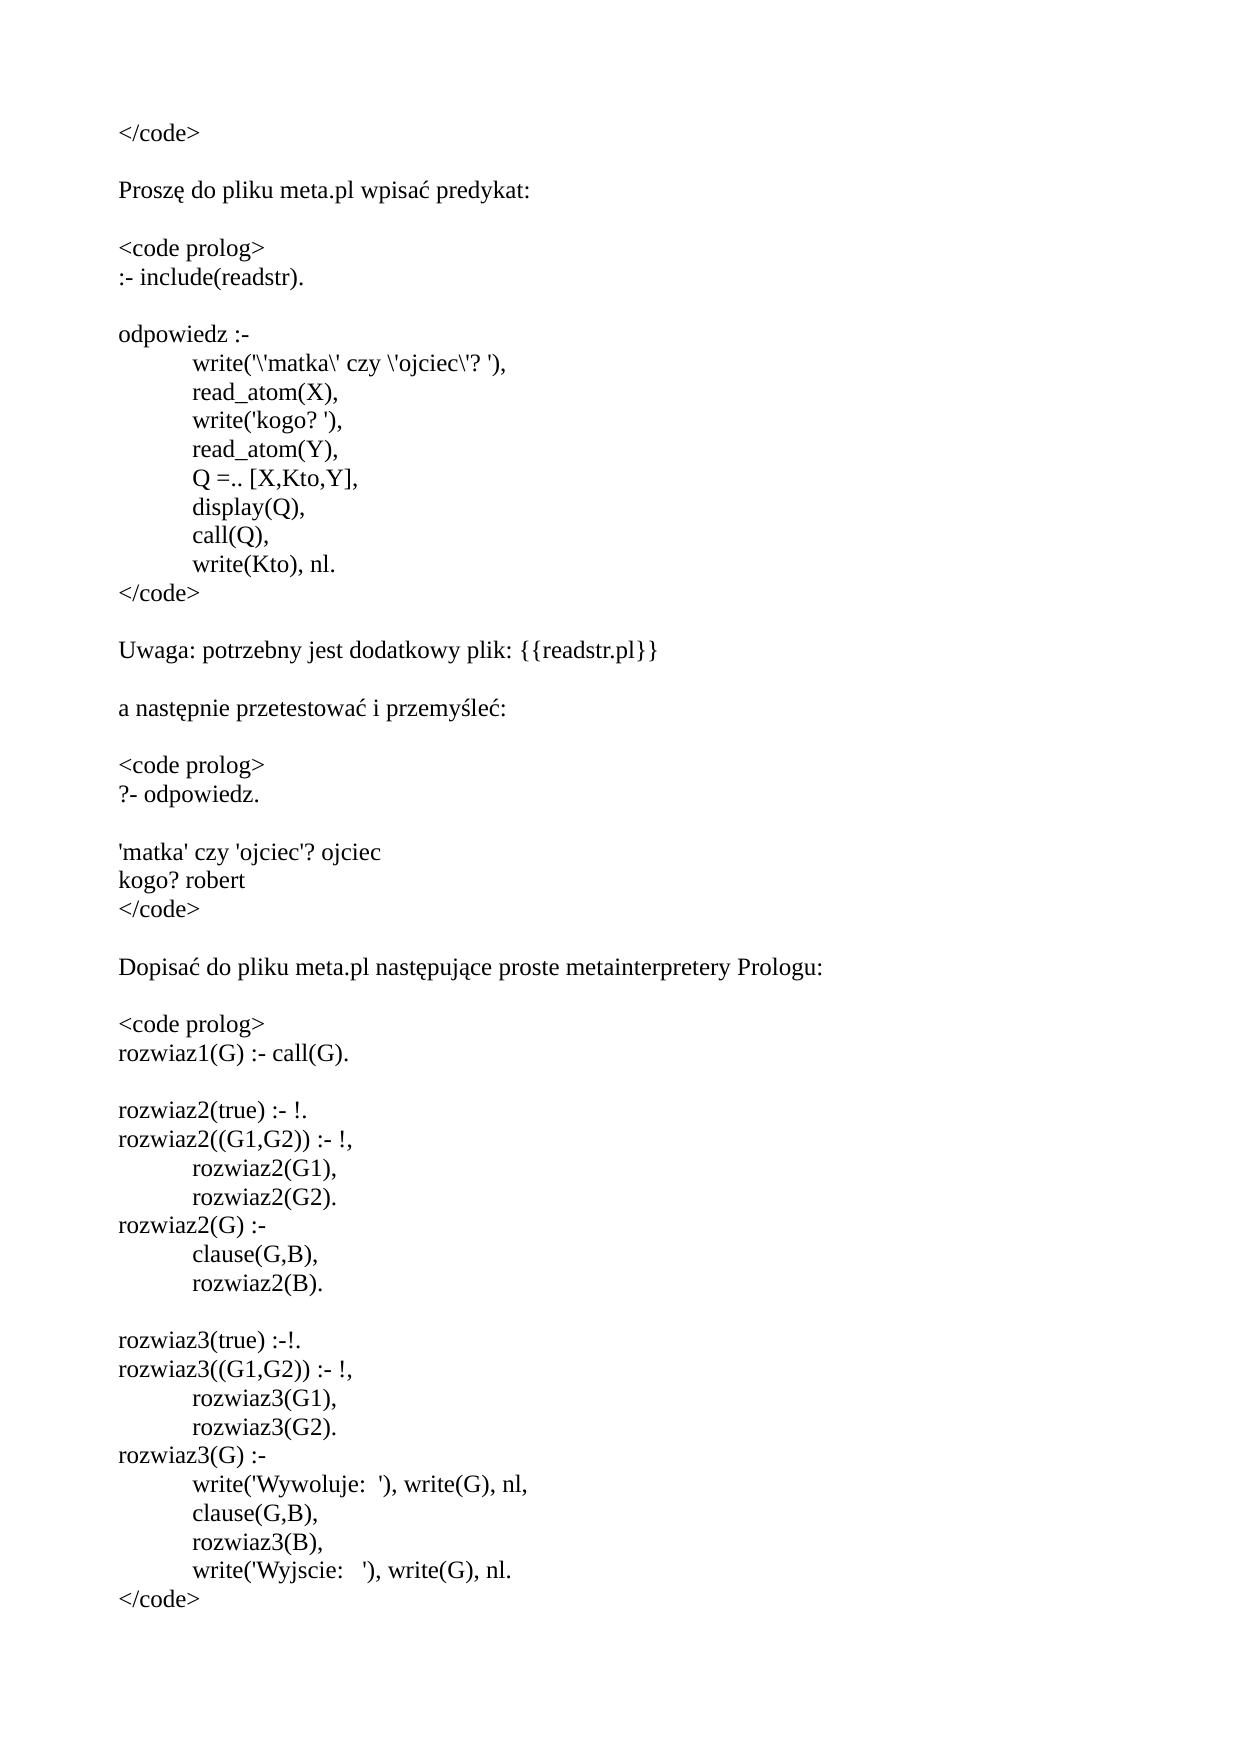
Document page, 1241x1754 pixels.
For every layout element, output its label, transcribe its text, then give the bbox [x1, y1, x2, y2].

text Proszę do pliku meta.pl wpisać predykat: [118, 176, 1122, 204]
text <code prolog> [118, 751, 1122, 779]
text rozwiaz3(true) :-!. [118, 1326, 1122, 1354]
text odpowiedz :- [118, 319, 1122, 348]
text </code> [118, 578, 1122, 607]
text 'matka' czy 'ojciec'? ojciec [118, 837, 1122, 866]
text write(Kto), nl. [118, 549, 1122, 578]
text rozwiaz3(G) :- [118, 1441, 1122, 1469]
text write('Wywoluje: '), write(G), nl, [118, 1469, 1122, 1498]
text </code> [118, 118, 1122, 147]
text display(Q), [118, 492, 1122, 521]
text rozwiaz2((G1,G2)) :- !, [118, 1124, 1122, 1153]
text Uwaga: potrzebny jest dodatkowy plik: {{readstr.pl}} [118, 636, 1122, 664]
text rozwiaz2(G) :- [118, 1211, 1122, 1239]
text kogo? robert [118, 866, 1122, 894]
text </code> [118, 1584, 1122, 1613]
text <code prolog> [118, 1009, 1122, 1038]
text :- include(readstr). [118, 262, 1122, 291]
text </code> [118, 894, 1122, 923]
text rozwiaz2(G2). [118, 1182, 1122, 1211]
text rozwiaz3(G2). [118, 1412, 1122, 1441]
text rozwiaz2(true) :- !. [118, 1096, 1122, 1124]
text rozwiaz3(B), [118, 1527, 1122, 1556]
text read_atom(Y), [118, 434, 1122, 463]
text rozwiaz2(B). [118, 1268, 1122, 1297]
text ?- odpowiedz. [118, 779, 1122, 808]
text rozwiaz3((G1,G2)) :- !, [118, 1354, 1122, 1383]
text write('kogo? '), [118, 406, 1122, 434]
text Dopisać do pliku meta.pl następujące proste metainterpretery Prologu: [118, 952, 1122, 981]
text call(Q), [118, 521, 1122, 549]
text Q =.. [X,Kto,Y], [118, 463, 1122, 492]
text rozwiaz1(G) :- call(G). [118, 1038, 1122, 1067]
text write('\'matka\' czy \'ojciec\'? '), [118, 348, 1122, 377]
text read_atom(X), [118, 377, 1122, 406]
text clause(G,B), [118, 1498, 1122, 1527]
text write('Wyjscie: '), write(G), nl. [118, 1556, 1122, 1584]
text a następnie przetestować i przemyśleć: [118, 693, 1122, 722]
text clause(G,B), [118, 1239, 1122, 1268]
text rozwiaz3(G1), [118, 1383, 1122, 1412]
text <code prolog> [118, 233, 1122, 262]
text rozwiaz2(G1), [118, 1153, 1122, 1182]
